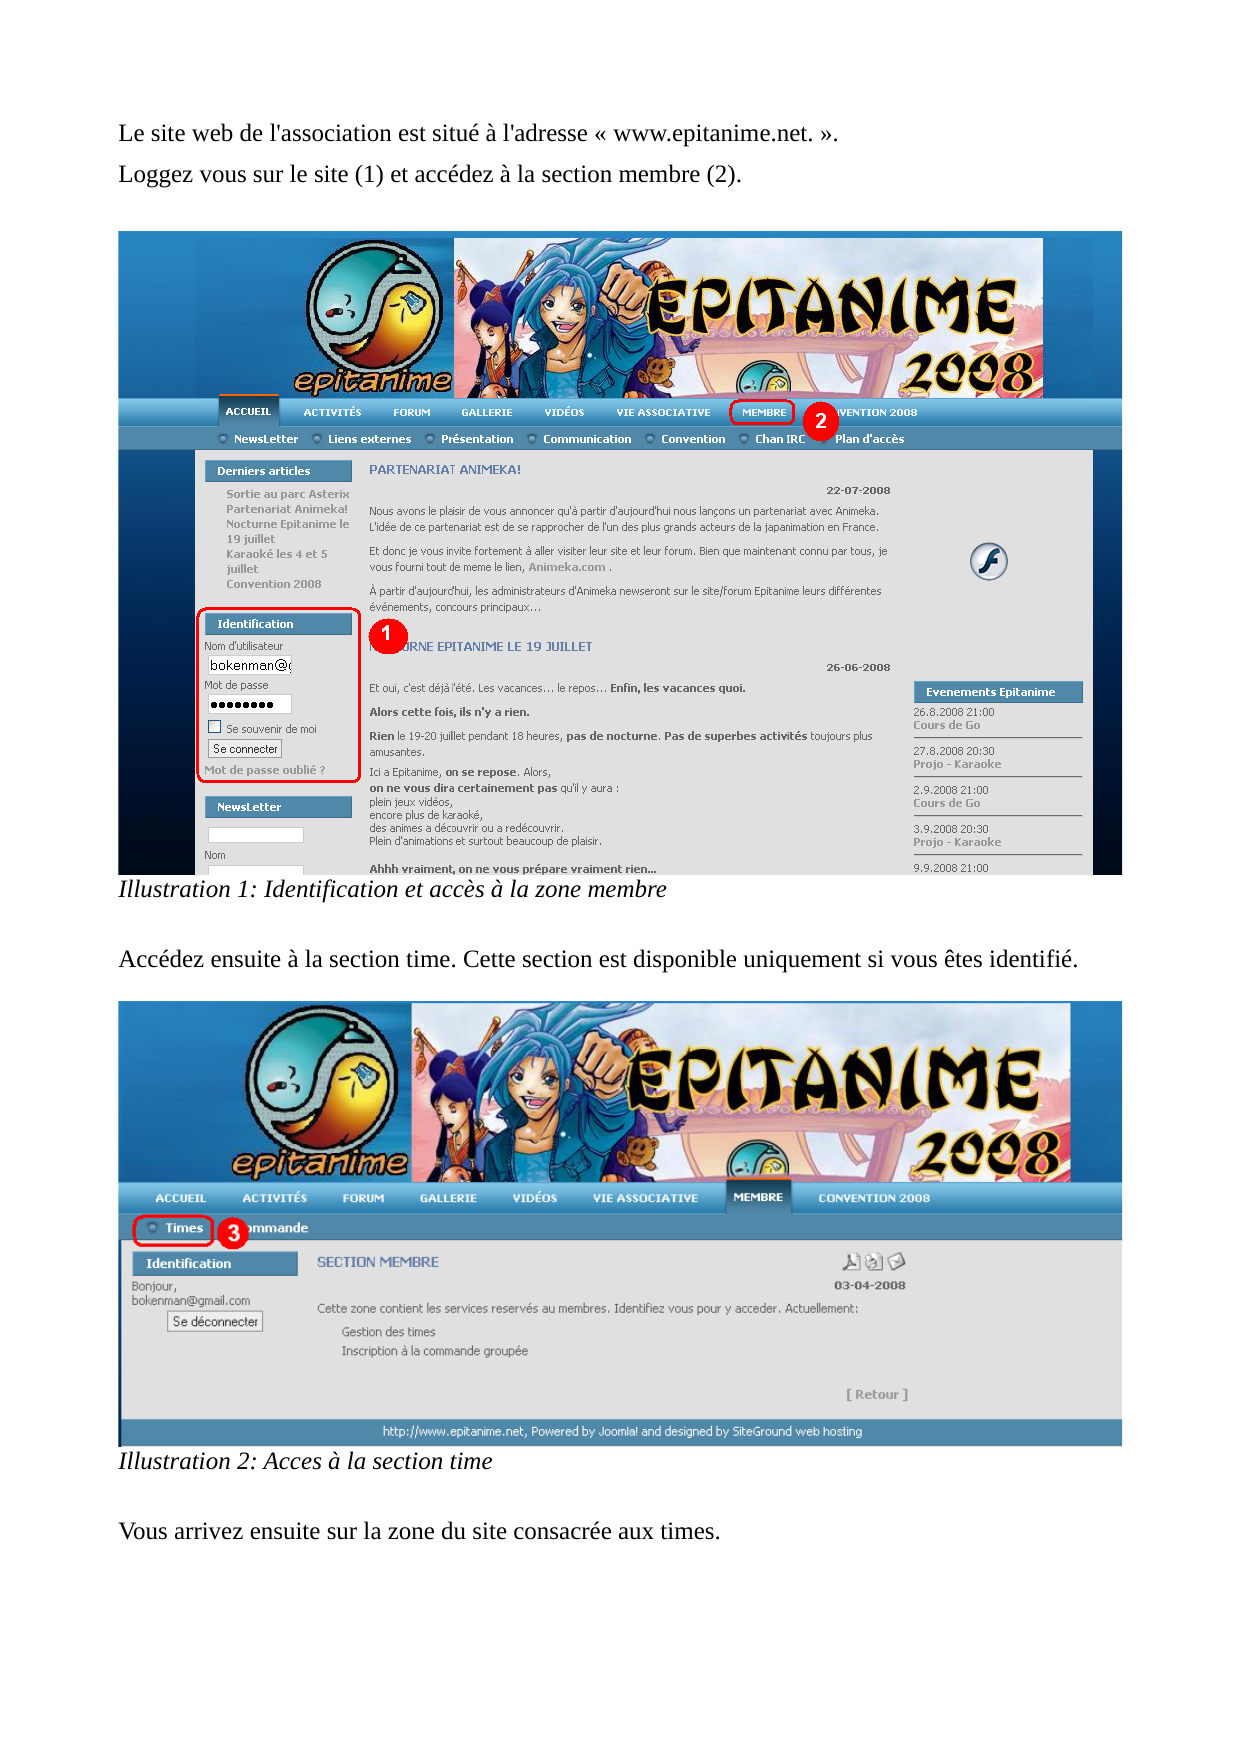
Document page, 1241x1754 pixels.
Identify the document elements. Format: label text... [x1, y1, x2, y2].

picture [118, 231, 1123, 875]
text [118, 213, 1122, 231]
text [118, 988, 1122, 1001]
text Illustration 2: Acces à la section time [118, 1447, 1122, 1475]
picture [118, 1001, 1123, 1447]
text Illustration 1: Identification et accès à la zone membre [118, 875, 1122, 903]
text Vous arrivez ensuite sur la zone du site consacrée aux times. [118, 1516, 1122, 1545]
text Loggez vous sur le site (1) et accédez à la section membre (2). [118, 159, 1122, 188]
text Le site web de l'association est situé à l'adresse « www.epitanime.net. ». [118, 118, 1122, 147]
text Accédez ensuite à la section time. Cette section est disponible uniquement si vous êtes identifié. [118, 944, 1122, 973]
